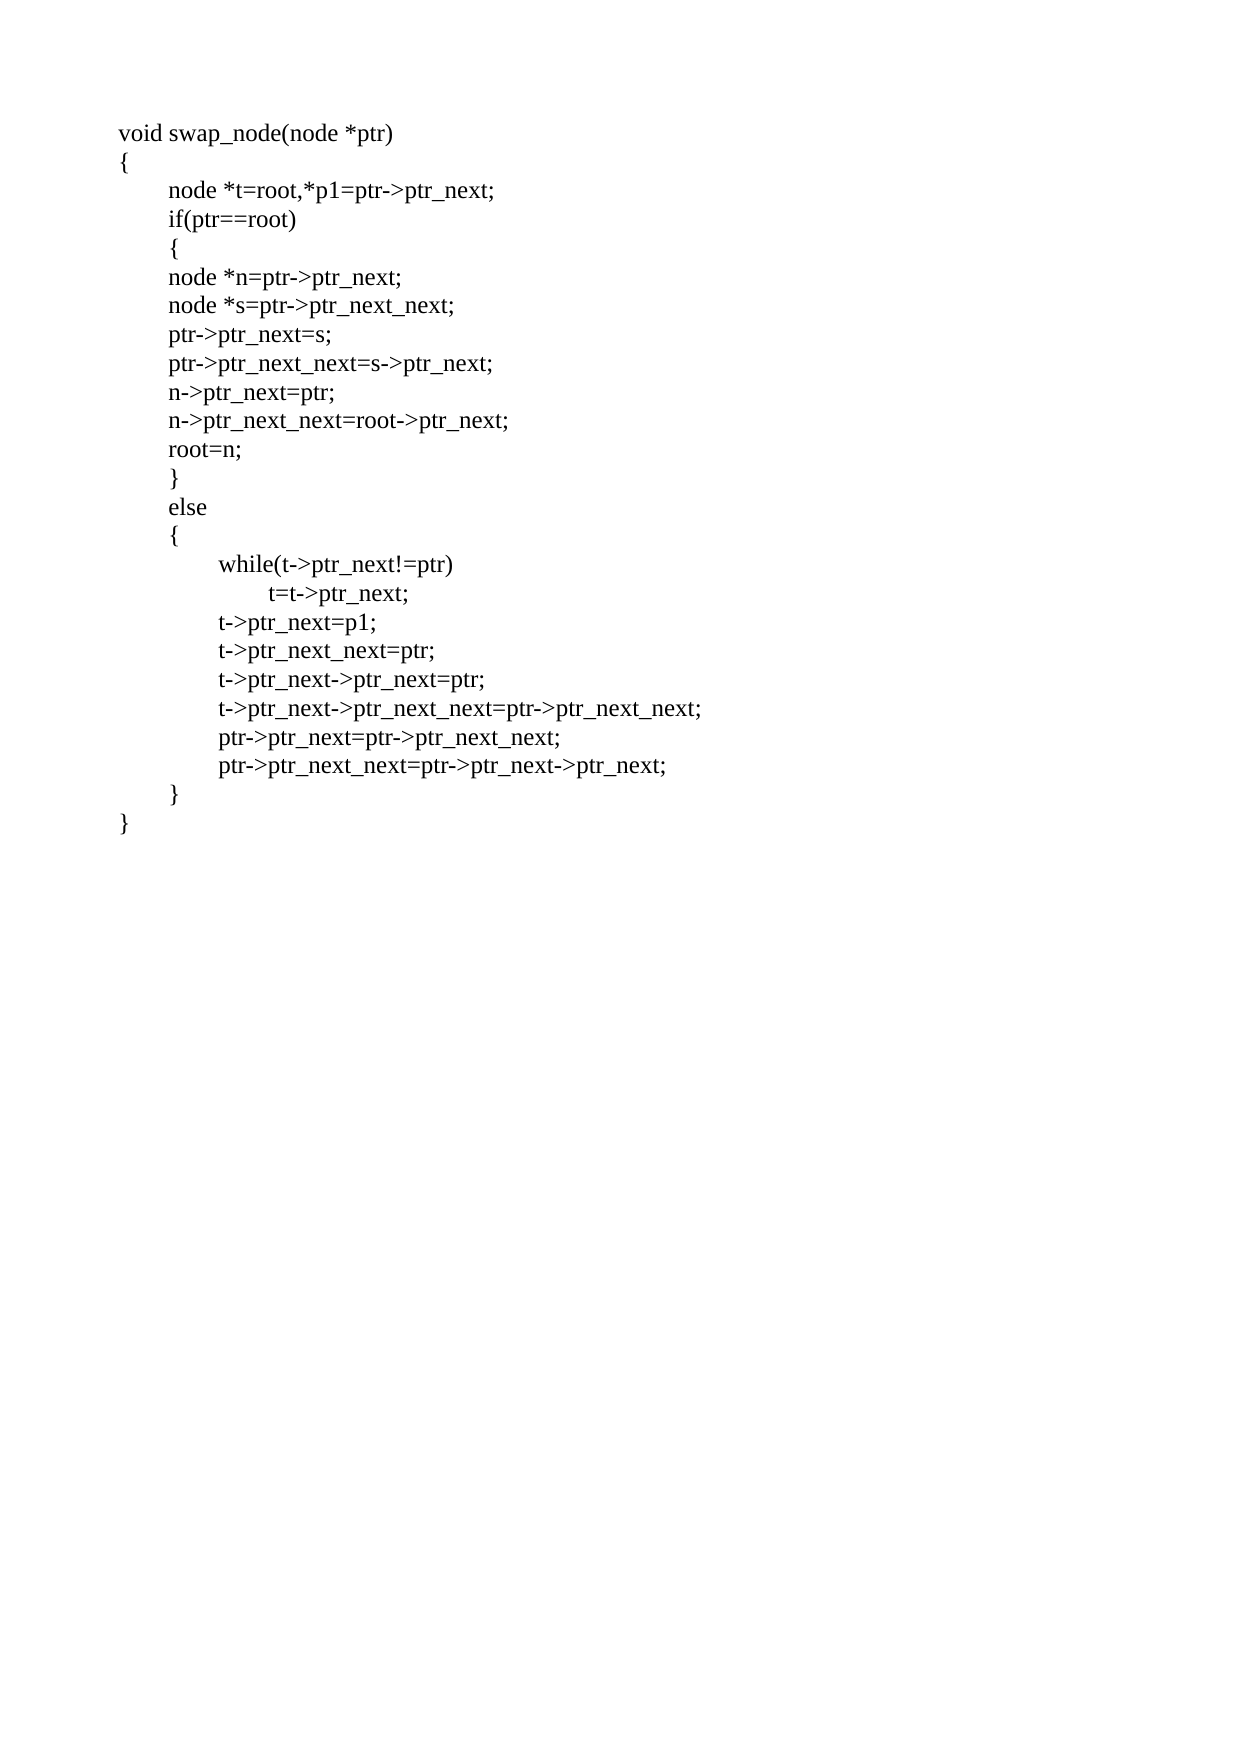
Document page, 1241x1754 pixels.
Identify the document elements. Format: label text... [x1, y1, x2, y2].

text n->ptr_next_next=root->ptr_next; [118, 406, 1122, 434]
text t->ptr_next->ptr_next=ptr; [118, 664, 1122, 693]
text else [118, 492, 1122, 521]
text while(t->ptr_next!=ptr) [118, 549, 1122, 578]
text } [118, 463, 1122, 492]
text } [118, 808, 1122, 837]
text { [118, 147, 1122, 176]
text t->ptr_next_next=ptr; [118, 636, 1122, 664]
text root=n; [118, 434, 1122, 463]
text ptr->ptr_next_next=s->ptr_next; [118, 348, 1122, 377]
text if(ptr==root) [118, 204, 1122, 233]
text t->ptr_next->ptr_next_next=ptr->ptr_next_next; [118, 693, 1122, 722]
text ptr->ptr_next=s; [118, 319, 1122, 348]
text node *n=ptr->ptr_next; [118, 262, 1122, 291]
text ptr->ptr_next_next=ptr->ptr_next->ptr_next; [118, 751, 1122, 779]
text node *s=ptr->ptr_next_next; [118, 291, 1122, 319]
text { [118, 233, 1122, 262]
text t=t->ptr_next; [118, 578, 1122, 607]
text node *t=root,*p1=ptr->ptr_next; [118, 176, 1122, 204]
text n->ptr_next=ptr; [118, 377, 1122, 406]
text { [118, 521, 1122, 549]
text } [118, 779, 1122, 808]
text ptr->ptr_next=ptr->ptr_next_next; [118, 722, 1122, 751]
text void swap_node(node *ptr) [118, 118, 1122, 147]
text t->ptr_next=p1; [118, 607, 1122, 636]
